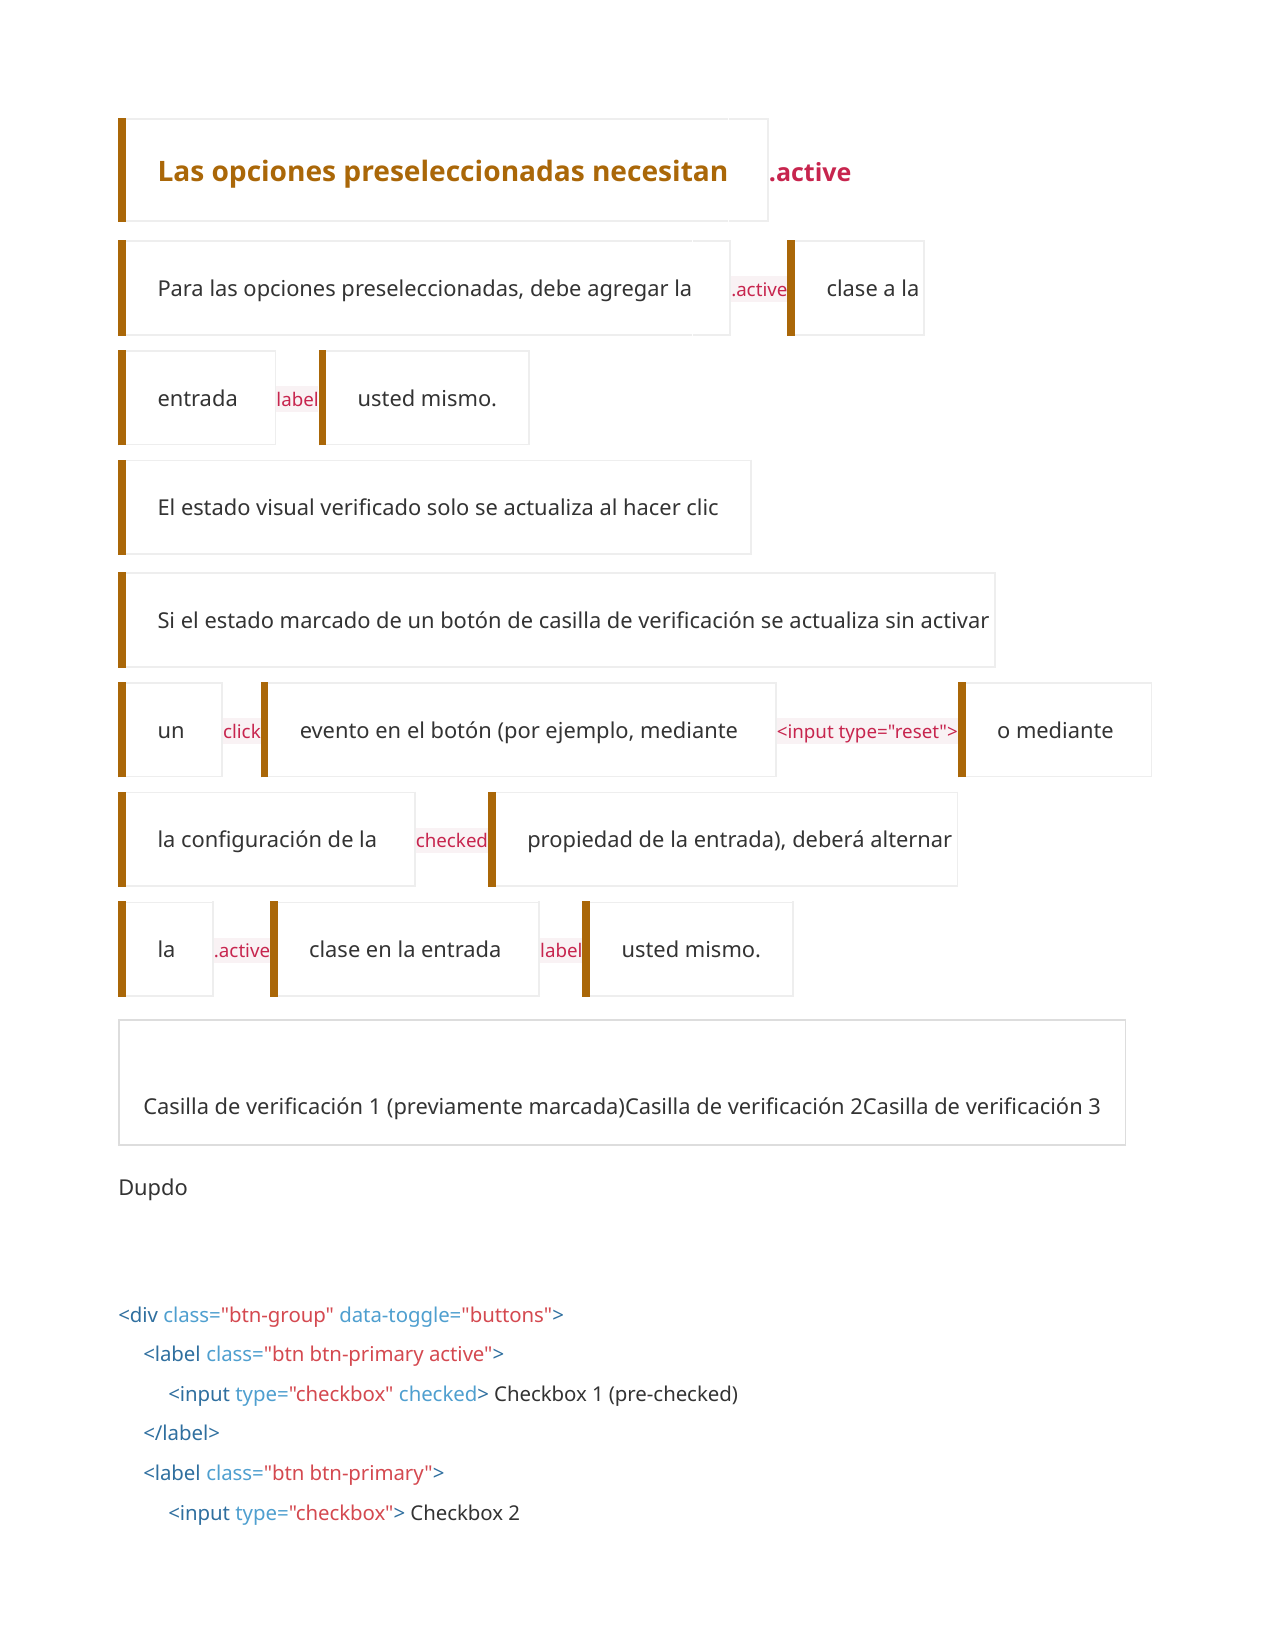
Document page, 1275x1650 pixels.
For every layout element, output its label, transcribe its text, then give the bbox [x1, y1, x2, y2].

subtitle Las opciones preseleccionadas necesitan [126, 119, 767, 221]
text <label class="btn btn-primary active"> [118, 1339, 1157, 1367]
text <div class="btn-group" data-toggle="buttons"> [118, 1300, 1157, 1328]
text Dupdo [118, 1172, 1157, 1202]
text Para las opciones preseleccionadas, debe agregar la .activeclase a la entrada labelusted mismo. [118, 240, 1157, 445]
subtitle [752, 459, 1157, 555]
text <input type="checkbox" checked> Checkbox 1 (pre-checked) [118, 1379, 1157, 1407]
text <label class="btn btn-primary"> [118, 1458, 1157, 1487]
subtitle .active [769, 118, 1157, 222]
text Casilla de verificación 1 (previamente marcada)Casilla de verificación 2Casilla de verificación 3 [120, 1021, 1125, 1144]
subtitle El estado visual verificado solo se actualiza al hacer clic [126, 461, 750, 553]
text <input type="checkbox"> Checkbox 2 [118, 1498, 1157, 1526]
text </label> [118, 1419, 1157, 1447]
text [1126, 1019, 1157, 1146]
text Si el estado marcado de un botón de casilla de verificación se actualiza sin activar un clickevento en el botón (por ejemplo, mediante <input type="reset">o mediante la configuración de la checkedpropiedad de la entrada), deberá alternar la .activeclase en la entrada labelusted mismo. [118, 572, 1157, 997]
